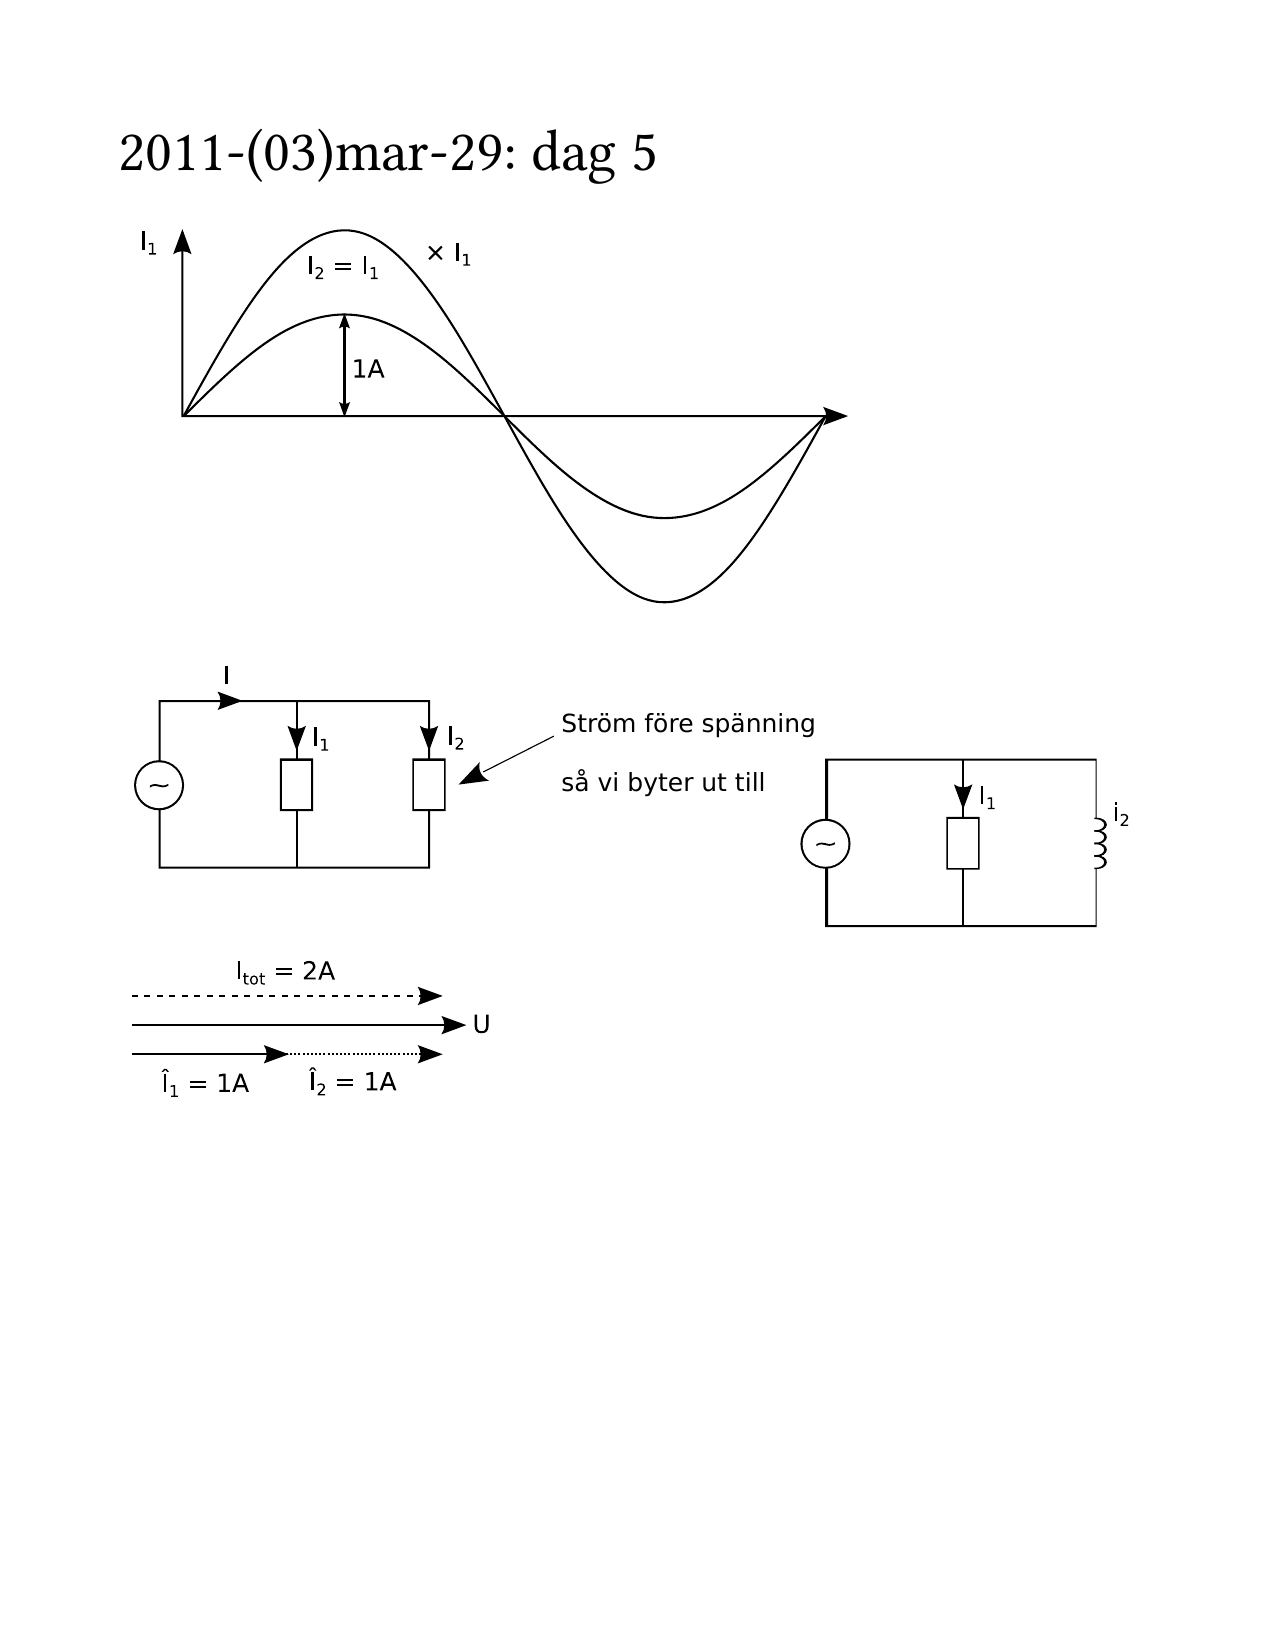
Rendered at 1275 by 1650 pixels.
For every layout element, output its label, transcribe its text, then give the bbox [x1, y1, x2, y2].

text så vi byter ut till [446, 768, 825, 797]
subtitle 2011-(03)mar-29: dag 5 [118, 118, 1157, 185]
text Ström före spänning [431, 710, 1157, 739]
text [178, 768, 279, 797]
text [314, 768, 412, 797]
text [964, 768, 1095, 797]
text [1097, 768, 1157, 797]
text [118, 710, 158, 739]
text [118, 768, 140, 797]
text [829, 768, 962, 797]
text [161, 710, 296, 739]
text [298, 710, 428, 739]
